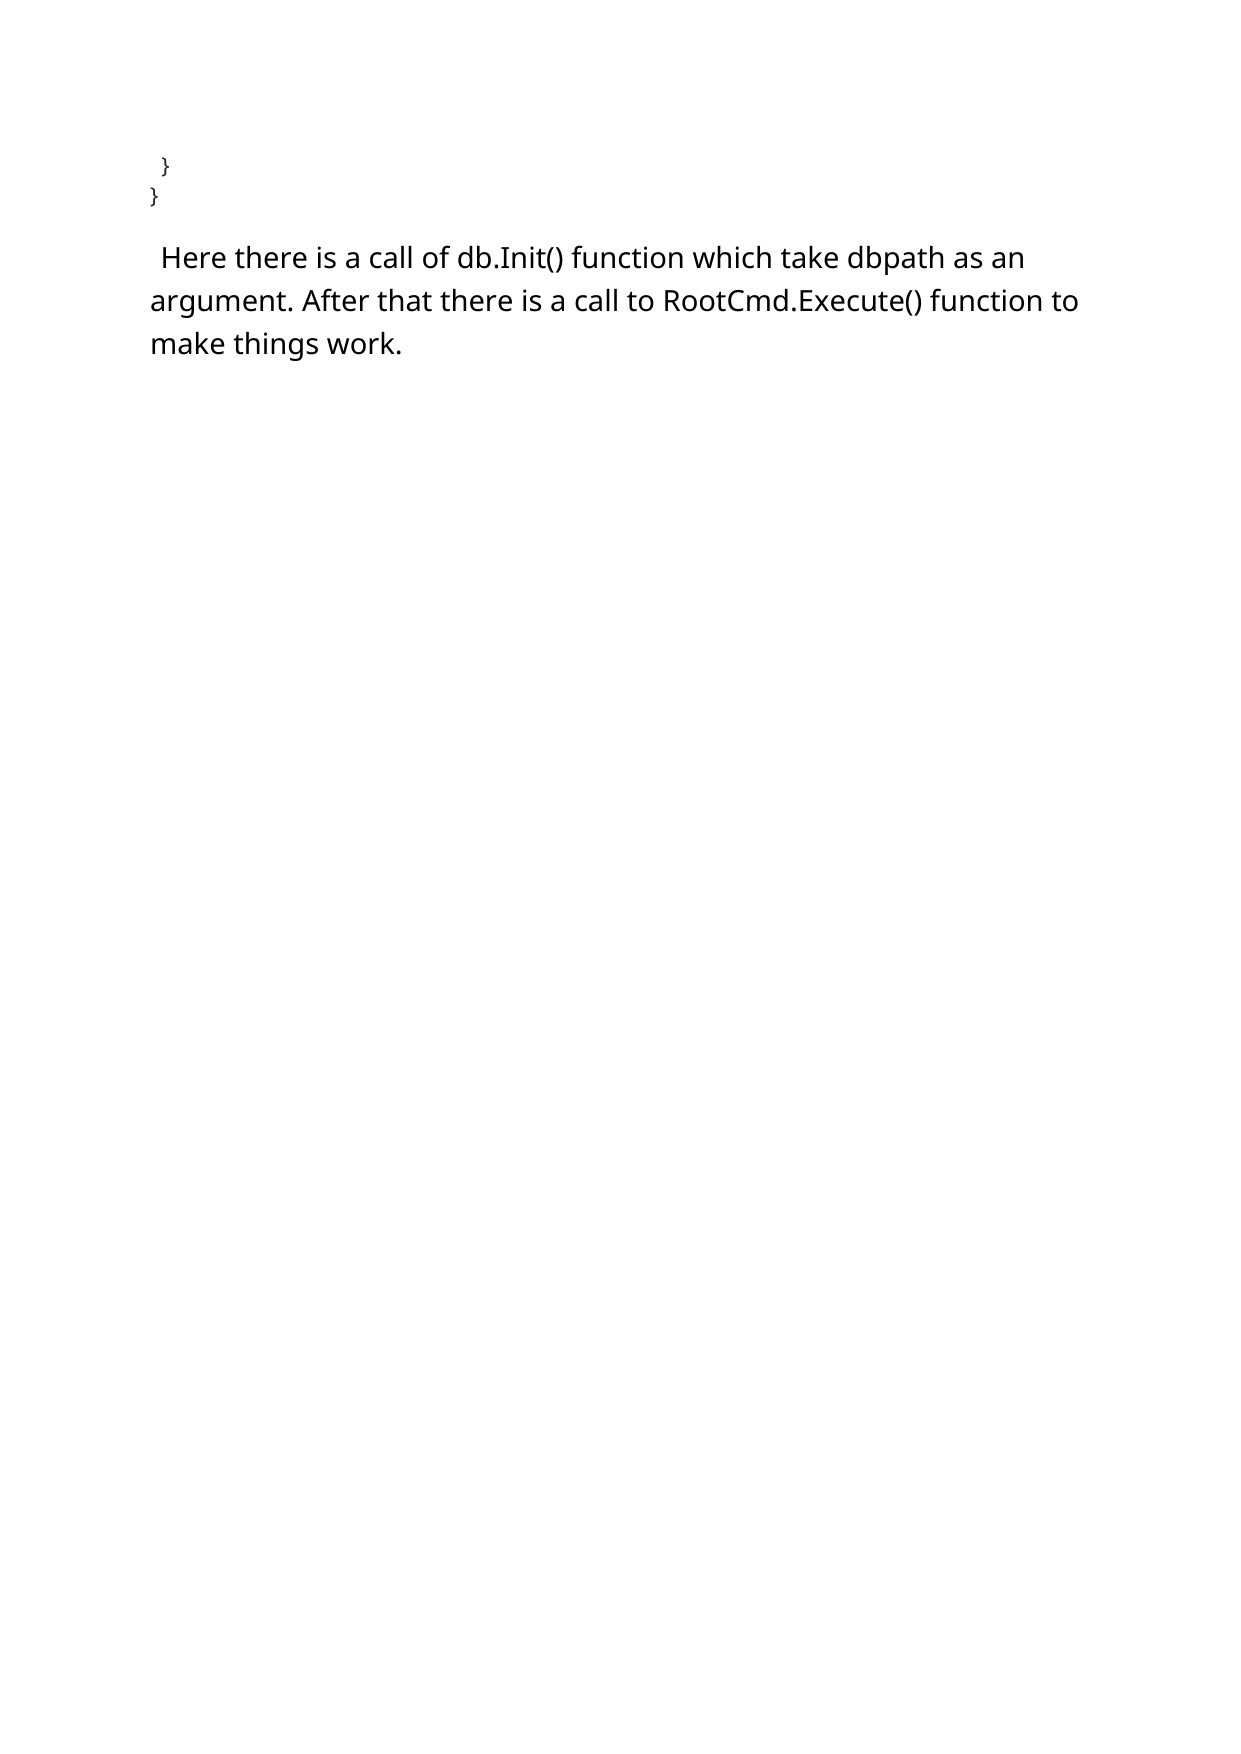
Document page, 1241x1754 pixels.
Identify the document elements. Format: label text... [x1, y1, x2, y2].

text } [150, 180, 1090, 209]
text } [150, 150, 1090, 180]
text Here there is a call of db.Init() function which take dbpath as an argument. After that there is a call to RootCmd.Execute() function to make things work. [150, 238, 1090, 363]
